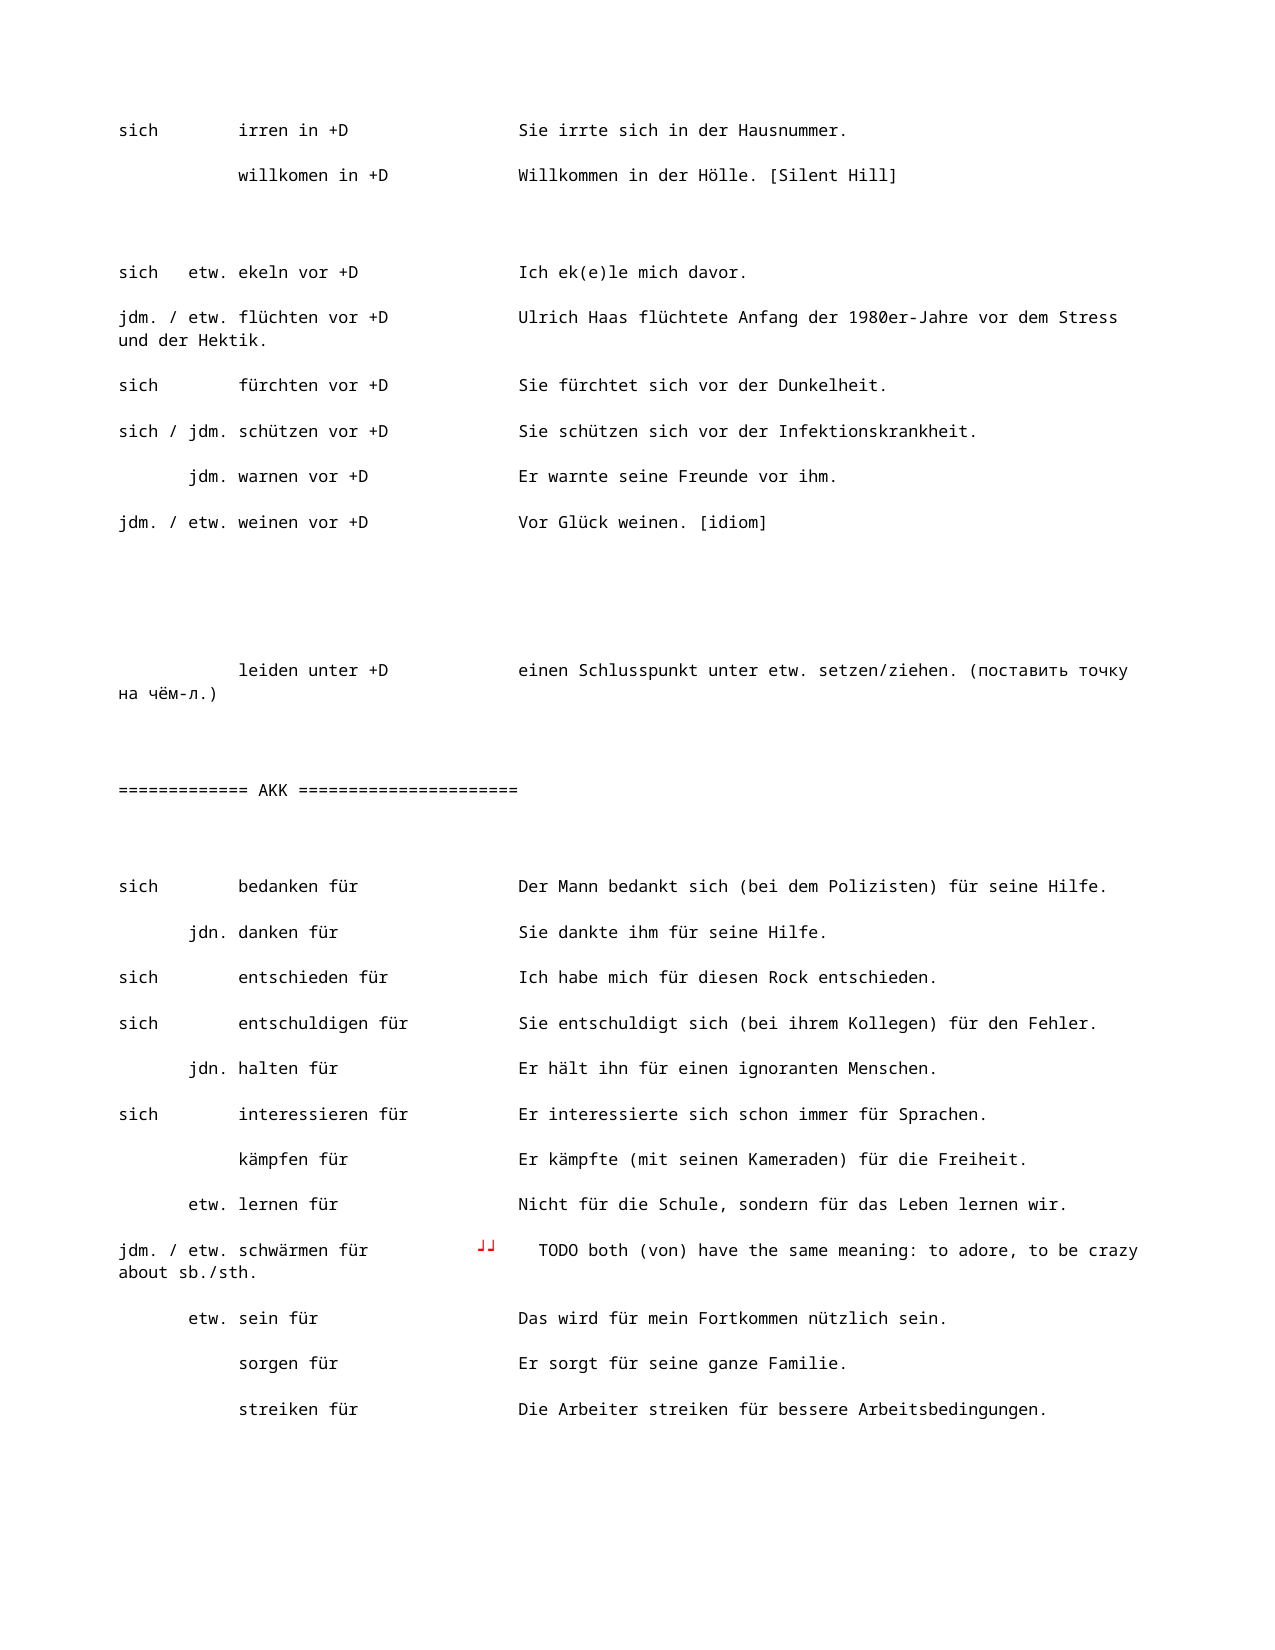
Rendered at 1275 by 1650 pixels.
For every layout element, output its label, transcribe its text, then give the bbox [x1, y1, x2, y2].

text jdm. / etw. schwärmen für ┙┙ TODO both (von) have the same meaning: to adore, to be crazy about sb./sth. [118, 1238, 1157, 1284]
text jdm. warnen vor +D Er warnte seine Freunde vor ihm. [118, 465, 1157, 487]
text streiken für Die Arbeiter streiken für bessere Arbeitsbedingungen. [118, 1397, 1157, 1420]
text sich irren in +D Sie irrte sich in der Hausnummer. [118, 118, 1157, 141]
text jdn. danken für Sie dankte ihm für seine Hilfe. [118, 920, 1157, 943]
text etw. sein für Das wird für mein Fortkommen nützlich sein. [118, 1306, 1157, 1329]
text sich / jdm. schützen vor +D Sie schützen sich vor der Infektionskrankheit. [118, 419, 1157, 442]
text sich entschuldigen für Sie entschuldigt sich (bei ihrem Kollegen) für den Fehler. [118, 1011, 1157, 1034]
text sich interessieren für Er interessierte sich schon immer für Sprachen. [118, 1102, 1157, 1125]
text jdn. halten für Er hält ihn für einen ignoranten Menschen. [118, 1057, 1157, 1079]
text willkomen in +D Willkommen in der Hölle. [Silent Hill] [118, 163, 1157, 186]
text sich bedanken für Der Mann bedankt sich (bei dem Polizisten) für seine Hilfe. [118, 875, 1157, 898]
text sorgen für Er sorgt für seine ganze Familie. [118, 1352, 1157, 1374]
text sich fürchten vor +D Sie fürchtet sich vor der Dunkelheit. [118, 374, 1157, 397]
text ============= AKK ====================== [118, 778, 1157, 801]
text sich etw. ekeln vor +D Ich ek(e)le mich davor. [118, 260, 1157, 283]
text kämpfen für Er kämpfte (mit seinen Kameraden) für die Freiheit. [118, 1147, 1157, 1170]
text jdm. / etw. flüchten vor +D Ulrich Haas flüchtete Anfang der 1980er-Jahre vor dem Stress und der Hektik. [118, 306, 1157, 351]
text sich entschieden für Ich habe mich für diesen Rock entschieden. [118, 966, 1157, 988]
text etw. lernen für Nicht für die Schule, sondern für das Leben lernen wir. [118, 1193, 1157, 1216]
text jdm. / etw. weinen vor +D Vor Glück weinen. [idiom] [118, 510, 1157, 533]
text leiden unter +D einen Schlusspunkt unter etw. setzen/ziehen. (поставить точку на чём-л.) [118, 658, 1157, 704]
